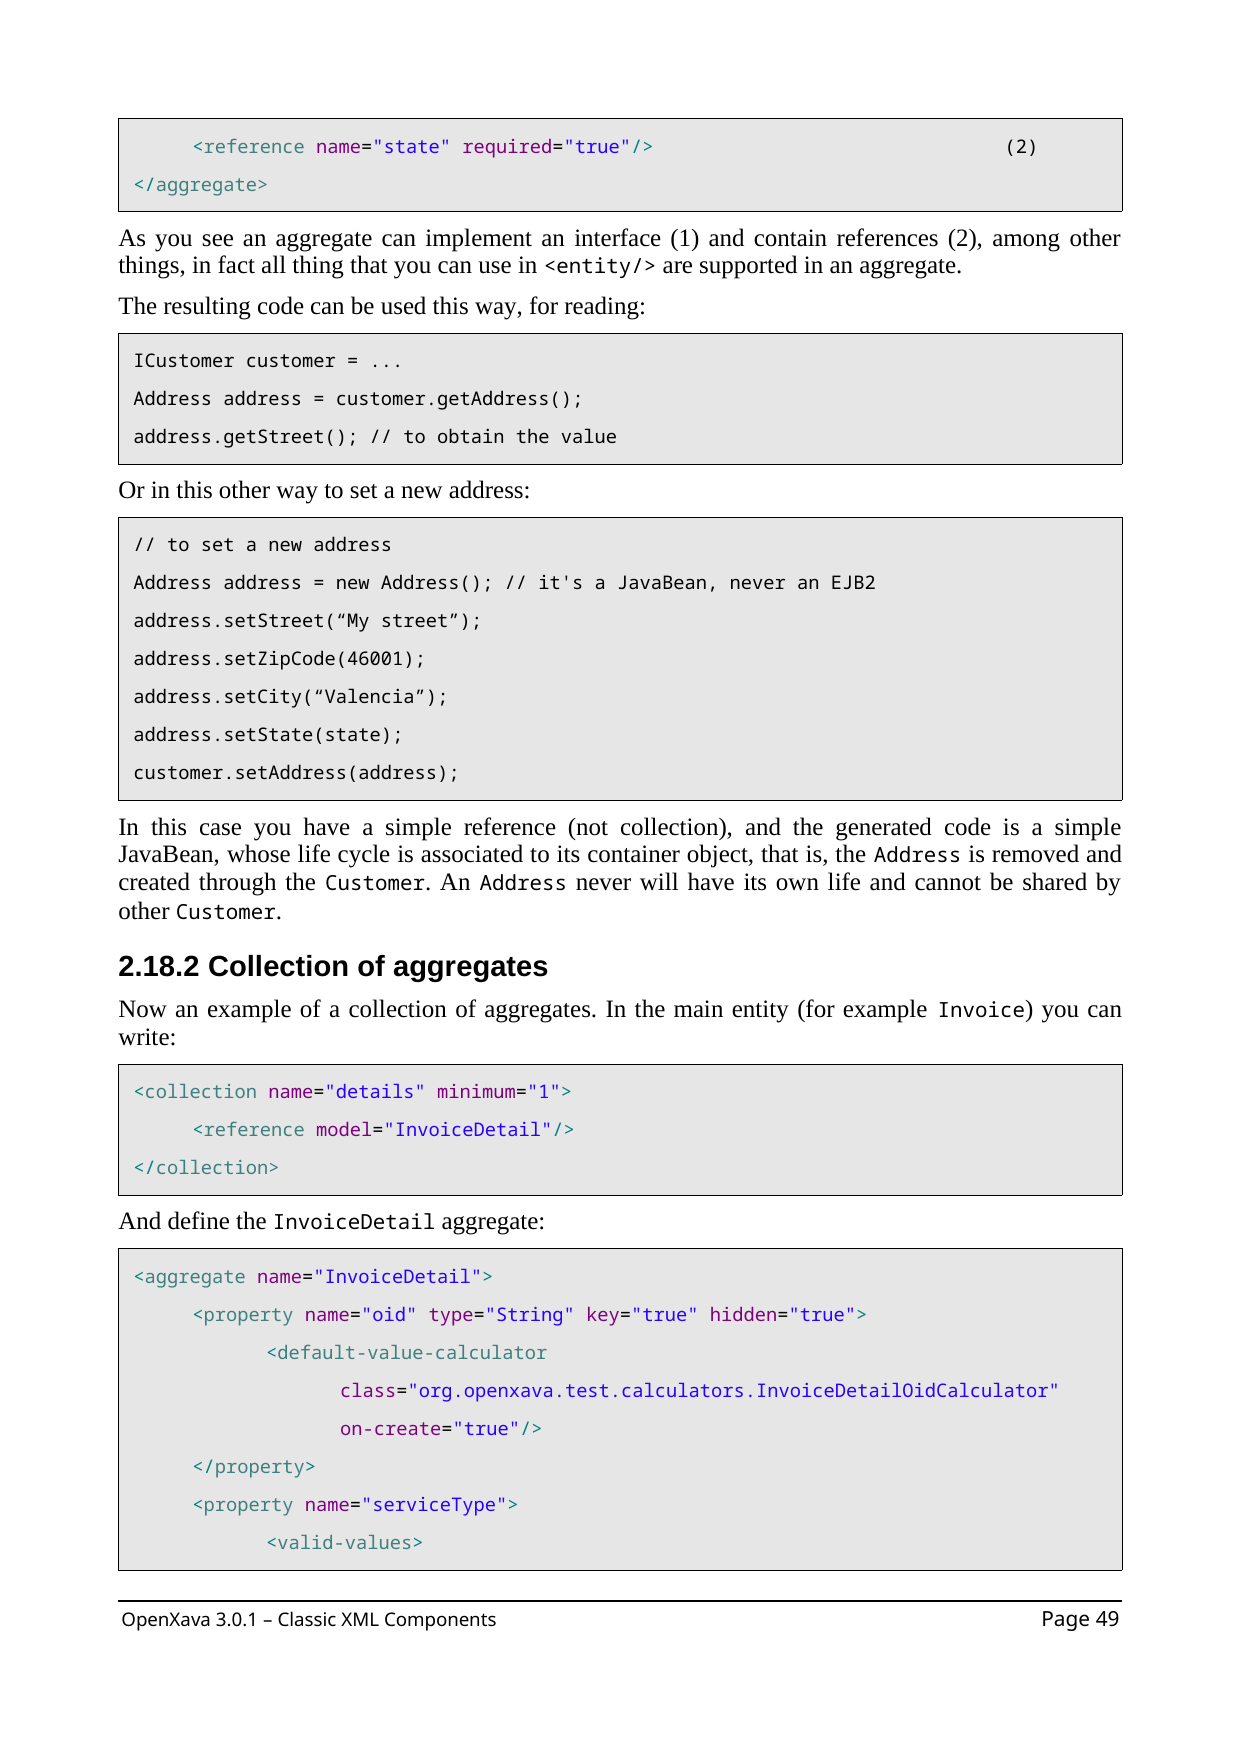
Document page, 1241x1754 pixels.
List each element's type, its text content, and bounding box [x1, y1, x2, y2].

text address.setCity(“Valencia”); [119, 669, 1122, 707]
text <reference model="InvoiceDetail"/> [119, 1102, 1122, 1140]
text And define the InvoiceDetail aggregate: [118, 1207, 1122, 1236]
text <aggregate name="InvoiceDetail"> [119, 1249, 1122, 1286]
text </property> [119, 1438, 1122, 1476]
text <collection name="details" minimum="1"> [119, 1065, 1122, 1102]
text // to set a new address [119, 518, 1122, 555]
text <property name="serviceType"> [119, 1476, 1122, 1514]
text Address address = new Address(); // it's a JavaBean, never an EJB2 [119, 555, 1122, 593]
text <valid-values> [119, 1514, 1122, 1570]
text </collection> [119, 1140, 1122, 1195]
text Or in this other way to set a new address: [118, 476, 1122, 504]
text customer.setAddress(address); [119, 745, 1122, 800]
text address.setState(state); [119, 707, 1122, 745]
text class="org.openxava.test.calculators.InvoiceDetailOidCalculator" [119, 1362, 1122, 1400]
text Address address = customer.getAddress(); [119, 371, 1122, 409]
text ICustomer customer = ... [119, 334, 1122, 371]
text Now an example of a collection of aggregates. In the main entity (for example Invoice) you can write: [118, 995, 1122, 1051]
text <default-value-calculator [119, 1324, 1122, 1362]
text on-create="true"/> [119, 1400, 1122, 1438]
text In this case you have a simple reference (not collection), and the generated code is a simple JavaBean, whose life cycle is associated to its container object, that is, the Address is removed and created through the Customer. An Address never will have its own life and cannot be shared by other Customer. [118, 813, 1122, 925]
text address.setZipCode(46001); [119, 631, 1122, 669]
text </aggregate> [119, 156, 1122, 211]
text address.getStreet(); // to obtain the value [119, 409, 1122, 464]
text The resulting code can be used this way, for reading: [118, 292, 1122, 320]
text As you see an aggregate can implement an interface (1) and contain references (2), among other things, in fact all thing that you can use in <entity/> are supported in an aggregate. [118, 224, 1122, 280]
text <property name="oid" type="String" key="true" hidden="true"> [119, 1286, 1122, 1324]
subtitle Collection of aggregates [118, 950, 1122, 983]
text <reference name="state" required="true"/> (2) [119, 119, 1122, 156]
text address.setStreet(“My street”); [119, 593, 1122, 631]
